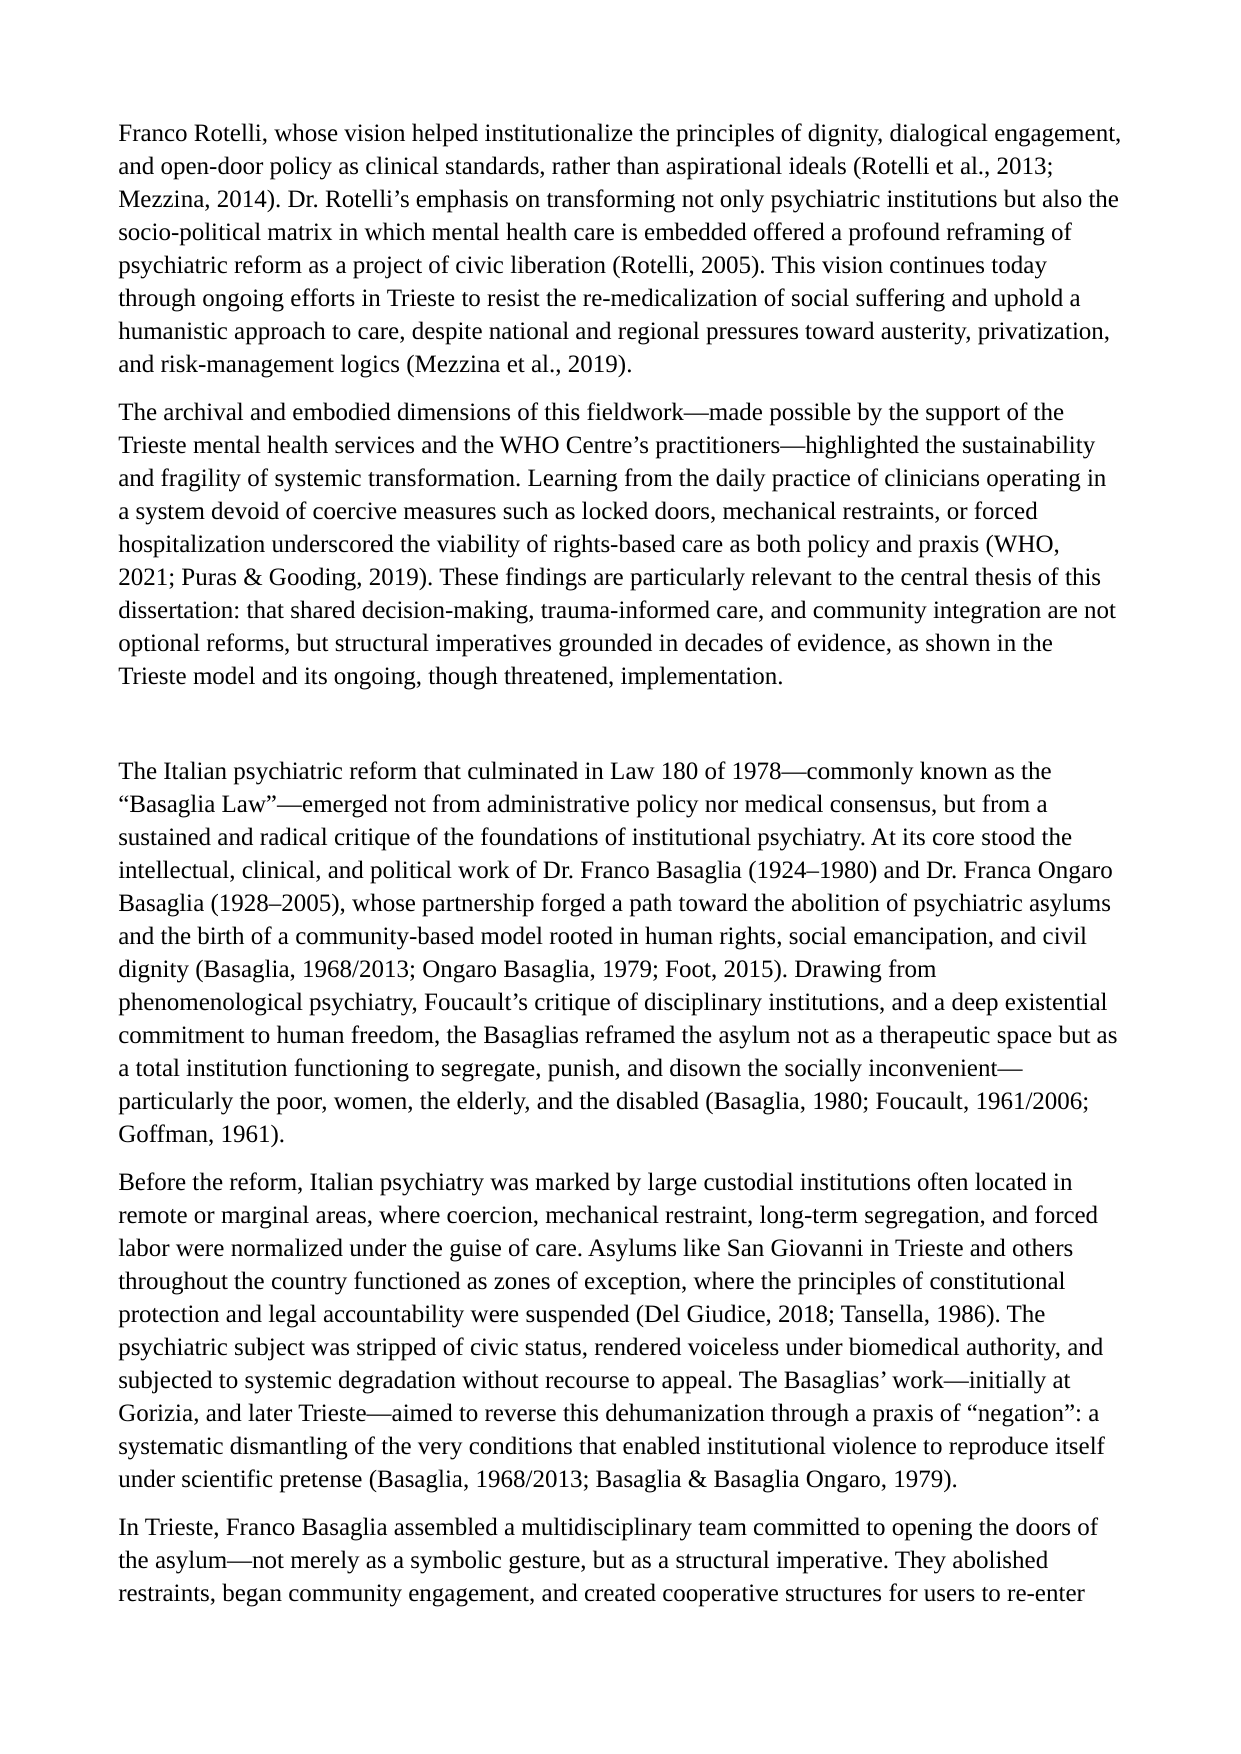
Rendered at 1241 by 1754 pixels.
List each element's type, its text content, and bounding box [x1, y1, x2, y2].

text In Trieste, Franco Basaglia assembled a multidisciplinary team committed to opening the doors of the asylum—not merely as a symbolic gesture, but as a structural imperative. They abolished restraints, began community engagement, and created cooperative structures for users to re-enter [118, 1512, 1122, 1607]
text The archival and embodied dimensions of this fieldwork—made possible by the support of the Trieste mental health services and the WHO Centre’s practitioners—highlighted the sustainability and fragility of systemic transformation. Learning from the daily practice of clinicians operating in a system devoid of coercive measures such as locked doors, mechanical restraints, or forced hospitalization underscored the viability of rights-based care as both policy and praxis (WHO, 2021; Puras & Gooding, 2019). These findings are particularly relevant to the central thesis of this dissertation: that shared decision-making, trauma-informed care, and community integration are not optional reforms, but structural imperatives grounded in decades of evidence, as shown in the Trieste model and its ongoing, though threatened, implementation. [118, 397, 1122, 690]
text Franco Rotelli, whose vision helped institutionalize the principles of dignity, dialogical engagement, and open-door policy as clinical standards, rather than aspirational ideals (Rotelli et al., 2013; Mezzina, 2014). Dr. Rotelli’s emphasis on transforming not only psychiatric institutions but also the socio-political matrix in which mental health care is embedded offered a profound reframing of psychiatric reform as a project of civic liberation (Rotelli, 2005). This vision continues today through ongoing efforts in Trieste to resist the re-medicalization of social suffering and uphold a humanistic approach to care, despite national and regional pressures toward austerity, privatization, and risk-management logics (Mezzina et al., 2019). [118, 118, 1122, 378]
text The Italian psychiatric reform that culminated in Law 180 of 1978—commonly known as the “Basaglia Law”—emerged not from administrative policy nor medical consensus, but from a sustained and radical critique of the foundations of institutional psychiatry. At its core stood the intellectual, clinical, and political work of Dr. Franco Basaglia (1924–1980) and Dr. Franca Ongaro Basaglia (1928–2005), whose partnership forged a path toward the abolition of psychiatric asylums and the birth of a community-based model rooted in human rights, social emancipation, and civil dignity (Basaglia, 1968/2013; Ongaro Basaglia, 1979; Foot, 2015). Drawing from phenomenological psychiatry, Foucault’s critique of disciplinary institutions, and a deep existential commitment to human freedom, the Basaglias reframed the asylum not as a therapeutic space but as a total institution functioning to segregate, punish, and disown the socially inconvenient—particularly the poor, women, the elderly, and the disabled (Basaglia, 1980; Foucault, 1961/2006; Goffman, 1961). [118, 756, 1122, 1148]
text Before the reform, Italian psychiatry was marked by large custodial institutions often located in remote or marginal areas, where coercion, mechanical restraint, long-term segregation, and forced labor were normalized under the guise of care. Asylums like San Giovanni in Trieste and others throughout the country functioned as zones of exception, where the principles of constitutional protection and legal accountability were suspended (Del Giudice, 2018; Tansella, 1986). The psychiatric subject was stripped of civic status, rendered voiceless under biomedical authority, and subjected to systemic degradation without recourse to appeal. The Basaglias’ work—initially at Gorizia, and later Trieste—aimed to reverse this dehumanization through a praxis of “negation”: a systematic dismantling of the very conditions that enabled institutional violence to reproduce itself under scientific pretense (Basaglia, 1968/2013; Basaglia & Basaglia Ongaro, 1979). [118, 1167, 1122, 1493]
